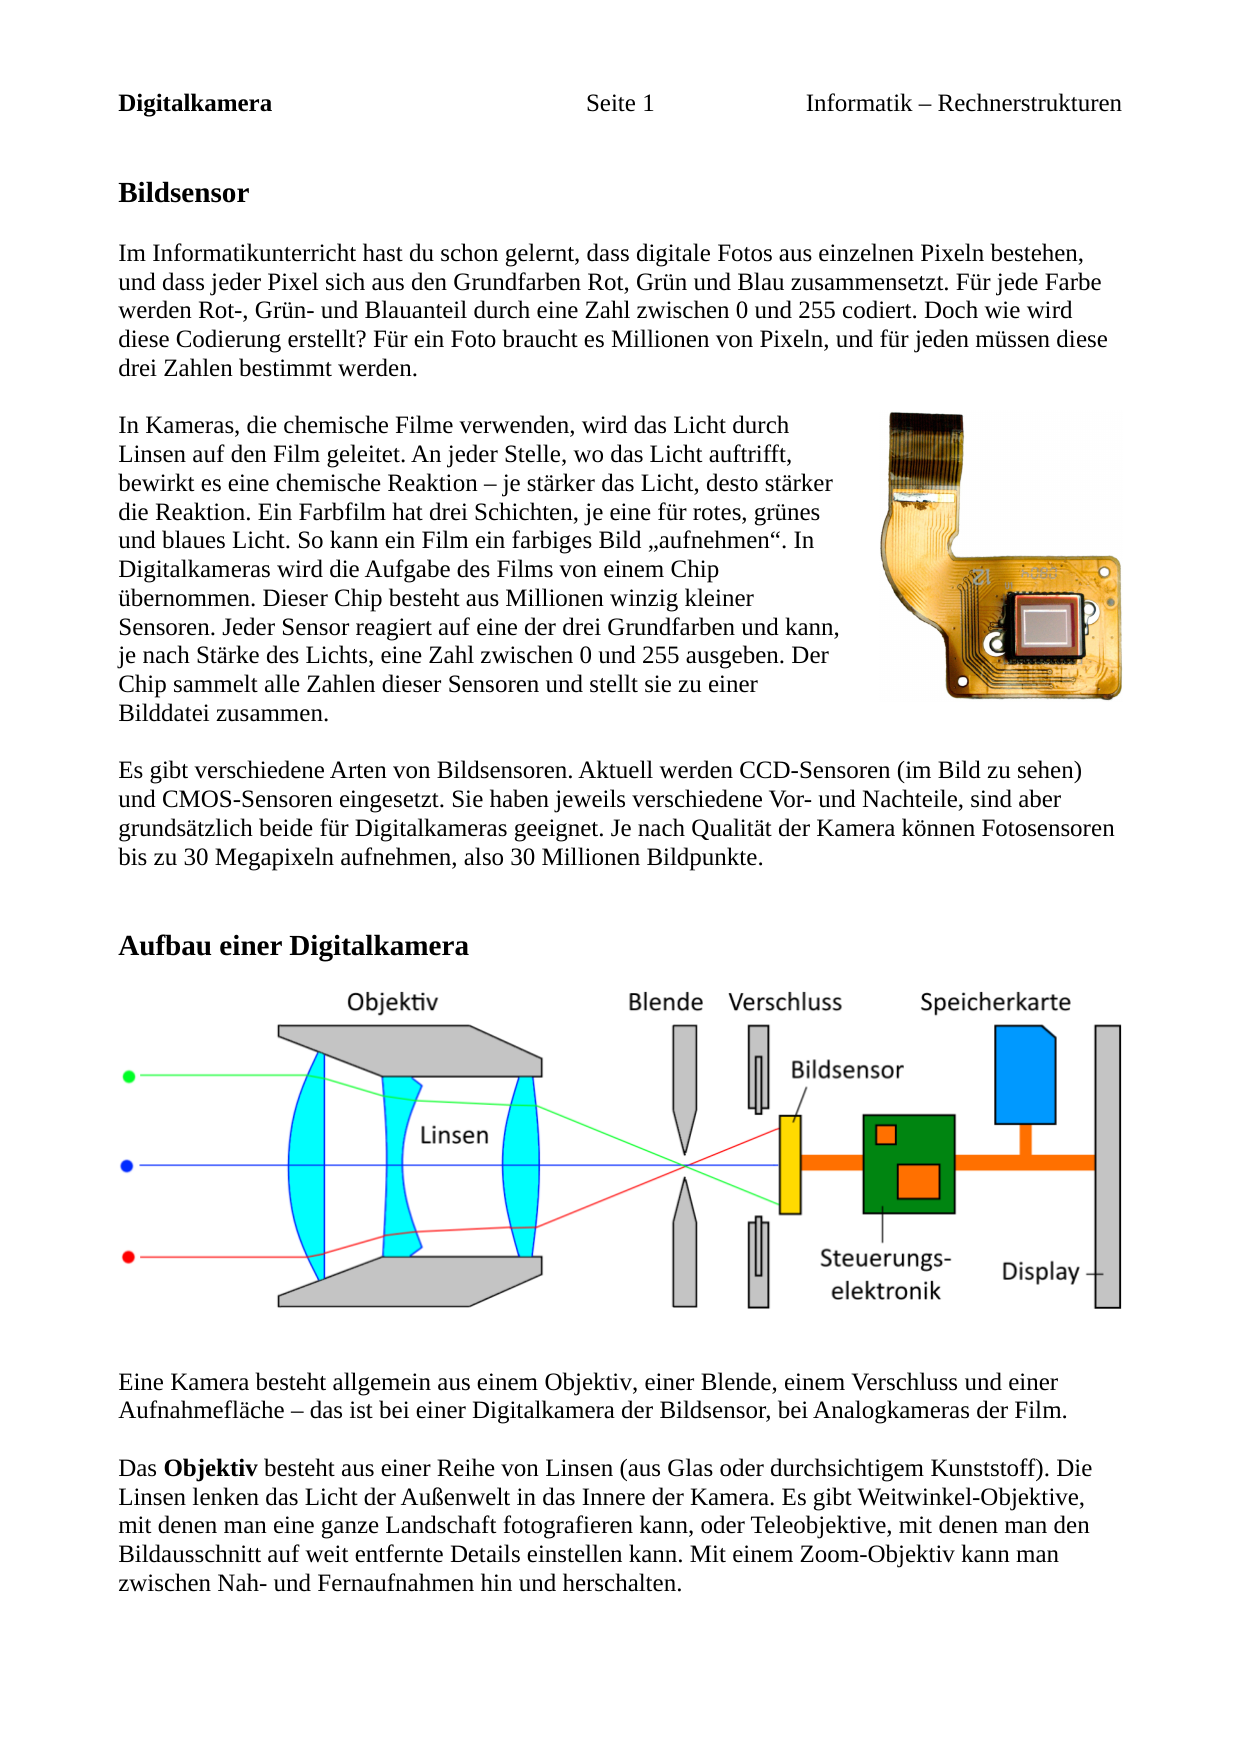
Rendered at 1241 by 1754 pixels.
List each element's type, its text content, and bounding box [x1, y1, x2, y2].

text Bildsensor [118, 176, 1122, 209]
picture [878, 410, 1124, 702]
text Es gibt verschiedene Arten von Bildsensoren. Aktuell werden CCD-Sensoren (im Bild zu sehen) und CMOS-Sensoren eingesetzt. Sie haben jeweils verschiedene Vor- und Nachteile, sind aber grundsätzlich beide für Digitalkameras geeignet. Je nach Qualität der Kamera können Fotosensoren bis zu 30 Megapixeln aufnehmen, also 30 Millionen Bildpunkte. [118, 755, 1122, 870]
picture [118, 990, 1123, 1310]
text Eine Kamera besteht allgemein aus einem Objektiv, einer Blende, einem Verschluss und einer Aufnahmefläche – das ist bei einer Digitalkamera der Bildsensor, bei Analogkameras der Film. [118, 1367, 1122, 1424]
text Aufbau einer Digitalkamera [118, 928, 1122, 961]
text Das Objektiv besteht aus einer Reihe von Linsen (aus Glas oder durchsichtigem Kunststoff). Die Linsen lenken das Licht der Außenwelt in das Innere der Kamera. Es gibt Weitwinkel-Objektive, mit denen man eine ganze Landschaft fotografieren kann, oder Teleobjektive, mit denen man den Bildausschnitt auf weit entfernte Details einstellen kann. Mit einem Zoom-Objektiv kann man zwischen Nah- und Fernaufnahmen hin und herschalten. [118, 1453, 1122, 1597]
text Im Informatikunterricht hast du schon gelernt, dass digitale Fotos aus einzelnen Pixeln bestehen, und dass jeder Pixel sich aus den Grundfarben Rot, Grün und Blau zusammensetzt. Für jede Farbe werden Rot-, Grün- und Blauanteil durch eine Zahl zwischen 0 und 255 codiert. Doch wie wird diese Codierung erstellt? Für ein Foto braucht es Millionen von Pixeln, und für jeden müssen diese drei Zahlen bestimmt werden. [118, 238, 1122, 382]
text In Kameras, die chemische Filme verwenden, wird das Licht durch Linsen auf den Film geleitet. An jeder Stelle, wo das Licht auftrifft, bewirkt es eine chemische Reaktion – je stärker das Licht, desto stärker die Reaktion. Ein Farbfilm hat drei Schichten, je eine für rotes, grünes und blaues Licht. So kann ein Film ein farbiges Bild „aufnehmen“. In Digitalkameras wird die Aufgabe des Films von einem Chip übernommen. Dieser Chip besteht aus Millionen winzig kleiner Sensoren. Jeder Sensor reagiert auf eine der drei Grundfarben und kann, je nach Stärke des Lichts, eine Zahl zwischen 0 und 255 ausgeben. Der Chip sammelt alle Zahlen dieser Sensoren und stellt sie zu einer Bilddatei zusammen. [118, 410, 1122, 727]
